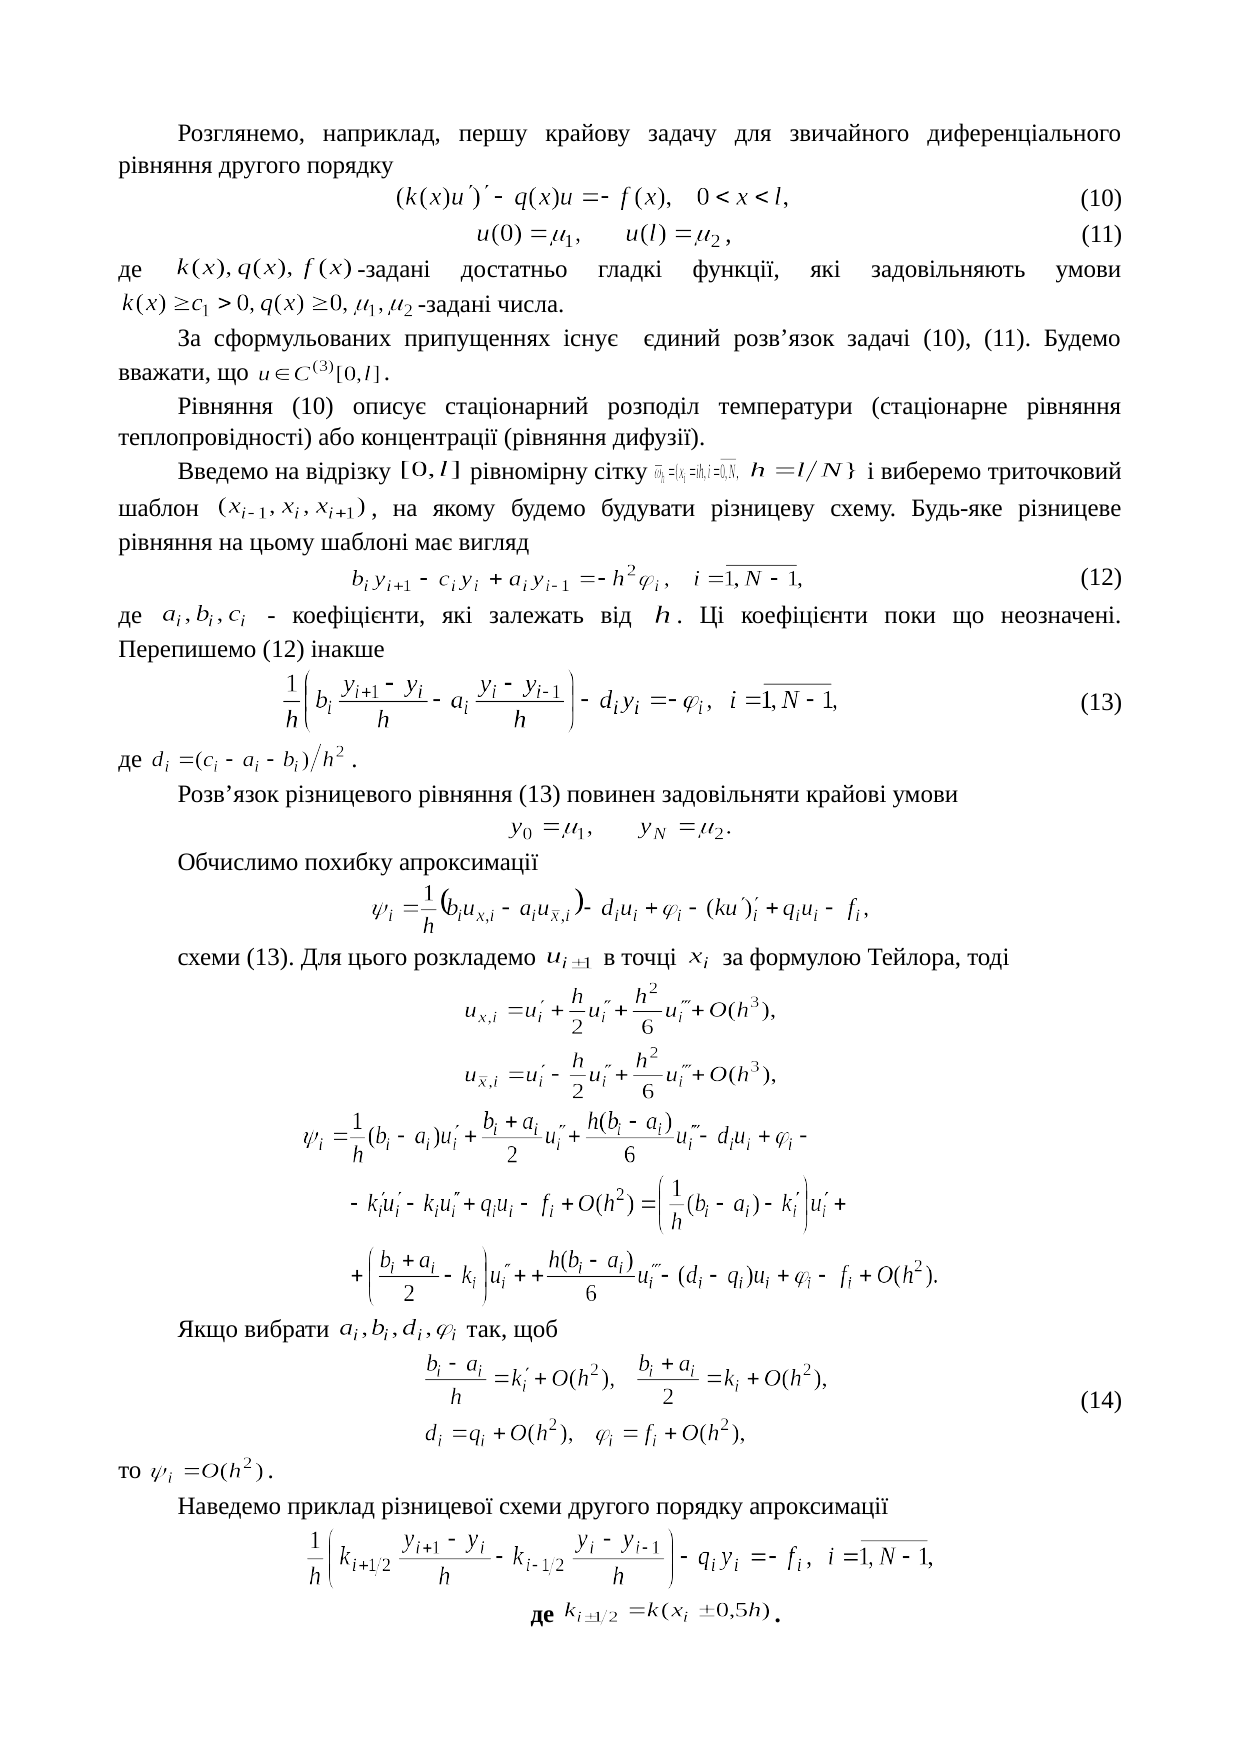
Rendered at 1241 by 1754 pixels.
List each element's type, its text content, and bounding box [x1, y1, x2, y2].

text , (11) [118, 217, 1122, 251]
text Розв’язок різницевого рівняння (13) повинен задовільняти крайові умови [118, 779, 1122, 808]
text Якщо вибрати так, щоб [118, 1312, 1122, 1346]
text де . [148, 1596, 1122, 1630]
text (10) [118, 181, 1122, 214]
text Введемо на відрізку рівномірну сітку і виберемо триточковий шаблон , на якому будемо будувати різницеву схему. Будь-яке різницеве рівняння на цьому шаблоні має вигляд [118, 454, 1122, 555]
text де -задані достатньо гладкі функції, які задовільняють умови -задані числа. [118, 253, 1122, 320]
text де - коефіцієнти, які залежать від . Ці коефіцієнти поки що неозначені. Перепишемо (12) інакше [118, 598, 1122, 663]
text Наведемо приклад різницевої схеми другого порядку апроксимації [118, 1491, 1122, 1519]
text (13) [118, 666, 1122, 737]
text Рівняння (10) описує стаціонарний розподіл температури (стаціонарне рівняння теплопровідності) або концентрації (рівняння дифузії). [118, 391, 1122, 451]
text За сформульованих припущеннях існує єдиний розв’язок задачі (10), (11). Будемо вважати, що . [118, 323, 1122, 388]
text то . [118, 1451, 1122, 1488]
text де . [118, 739, 1122, 777]
text Обчислимо похибку апроксимації [118, 847, 1122, 876]
text схеми (13). Для цього розкладемо в точці за формулою Тейлора, тоді [118, 940, 1122, 973]
text Розглянемо, наприклад, першу крайову задачу для звичайного диференціального рівняння другого порядку [118, 118, 1122, 178]
text (14) [118, 1348, 1122, 1451]
text (12) [118, 558, 1122, 595]
